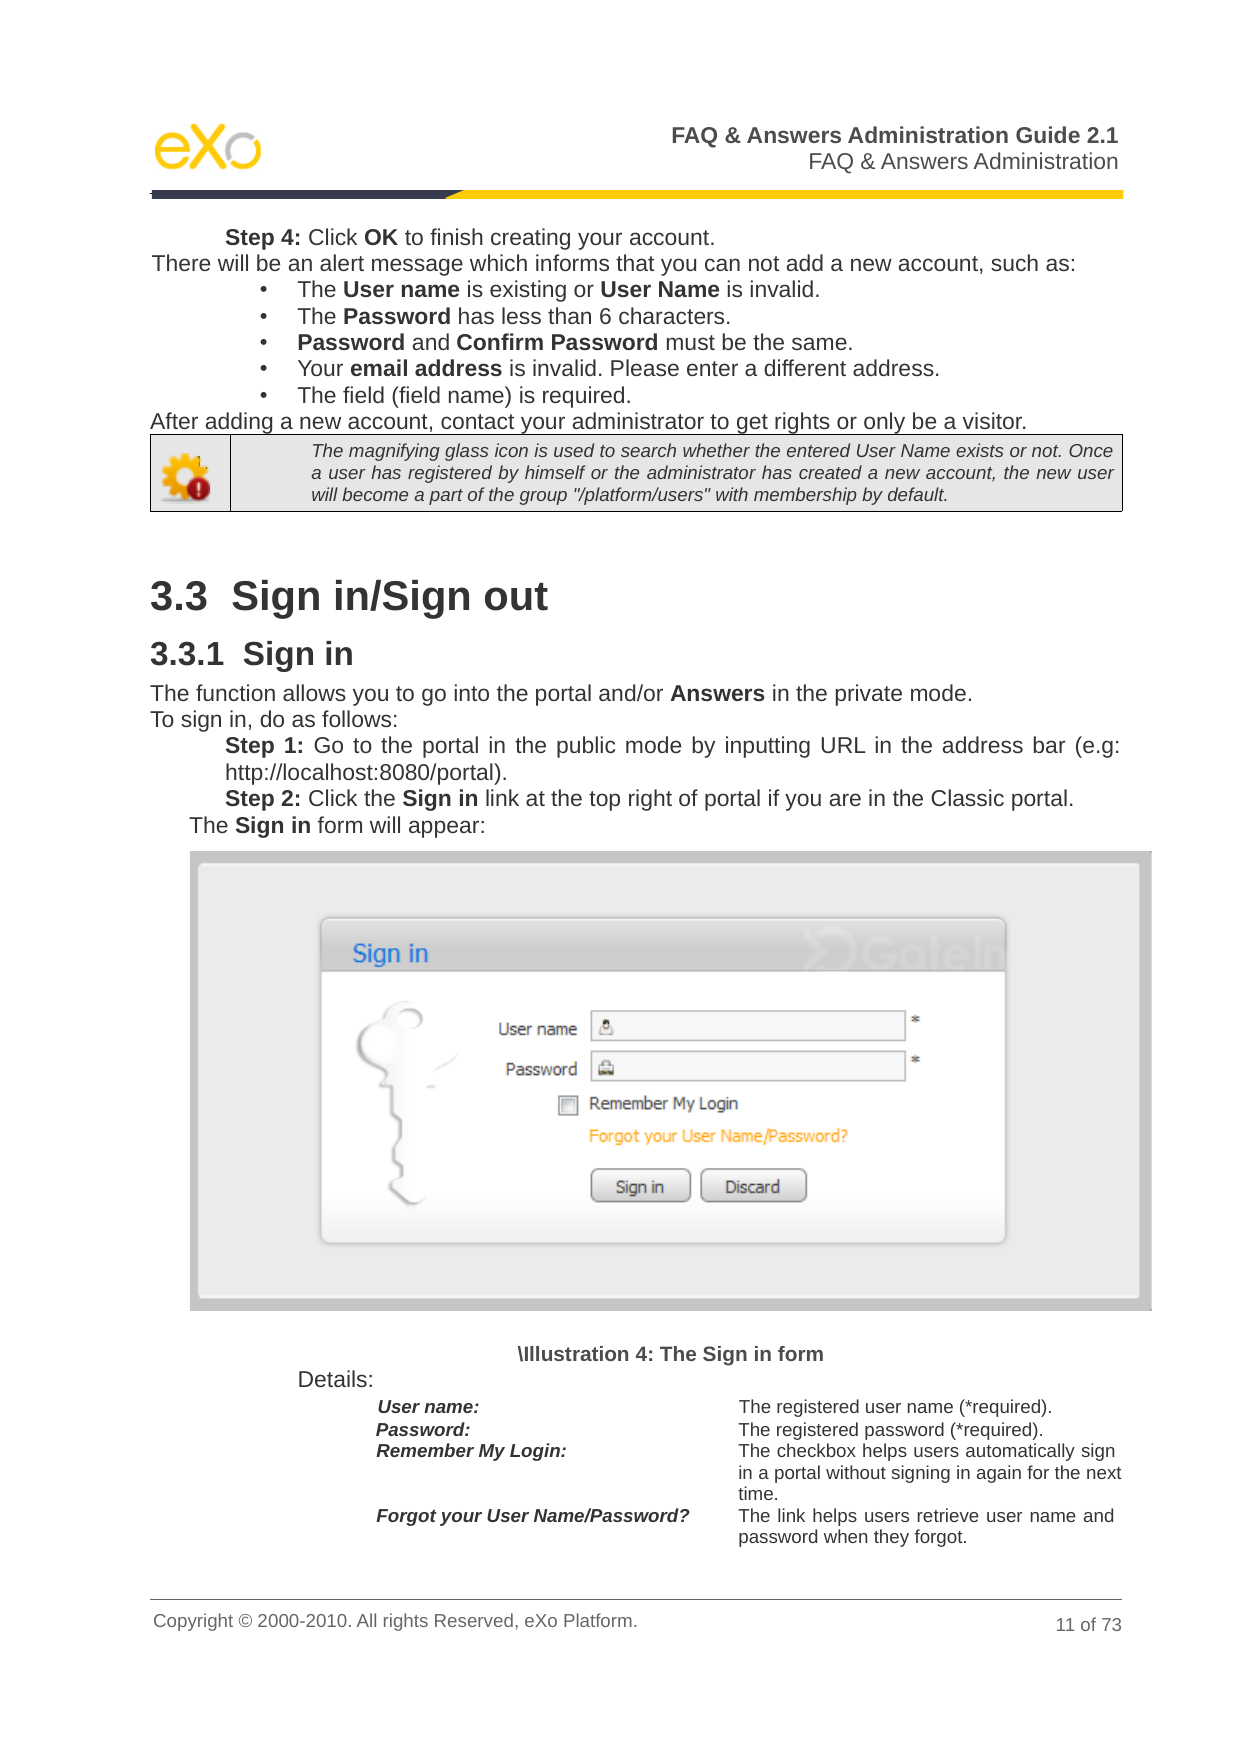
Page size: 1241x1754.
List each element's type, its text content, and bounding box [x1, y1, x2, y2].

list [190, 844, 1152, 851]
picture [189, 851, 1152, 1311]
picture [151, 190, 1124, 199]
table_header The magnifying glass icon is used to search whether the entered User Name exists or not. Once a user has registered by himself or the administrator has created a new account, the new user will become a part of the group "/platform/users" with membership by default. [231, 435, 1122, 511]
text To sign in, do as follows: [150, 706, 1122, 732]
text [224, 838, 1122, 844]
picture [160, 453, 211, 504]
list Step 1: Go to the portal in the public mode by inputting URL in the address bar (e.g: http://localhost:8080/portal). [187, 732, 1122, 785]
text User name: The registered user name (*required). [224, 1392, 1122, 1418]
list Password: The registered password (*required). [151, 1418, 1122, 1440]
table_header [151, 435, 230, 511]
list Step 4: Click OK to finish creating your account. [187, 223, 1122, 250]
list The field (field name) is required. [259, 382, 1122, 408]
list After adding a new account, contact your administrator to get rights or only be a visitor. [150, 408, 1122, 434]
list The Sign in form will appear: [151, 812, 1122, 838]
list Forgot your User Name/Password? The link helps users retrieve user name and password when they forgot. [339, 1505, 1122, 1548]
list Password and Confirm Password must be the same. [259, 329, 1122, 355]
text Details: [224, 1366, 1122, 1392]
list The Password has less than 6 characters. [259, 303, 1122, 329]
subtitle Sign in/Sign out [150, 571, 1122, 619]
list There will be an alert message which informs that you can not add a new account, such as: [114, 250, 1122, 276]
list \Illustration 4: The Sign in form [190, 1311, 1152, 1366]
list Your email address is invalid. Please enter a different address. [259, 355, 1122, 382]
list Remember My Login: The checkbox helps users automatically sign in a portal without signing in again for the next time. [339, 1440, 1122, 1505]
text The function allows you to go into the portal and/or Answers in the private mode. [150, 680, 1122, 706]
list Step 2: Click the Sign in link at the top right of portal if you are in the Classic portal. [187, 785, 1122, 812]
subtitle Sign in [150, 634, 1122, 672]
picture [155, 123, 262, 170]
list The User name is existing or User Name is invalid. [259, 276, 1122, 303]
